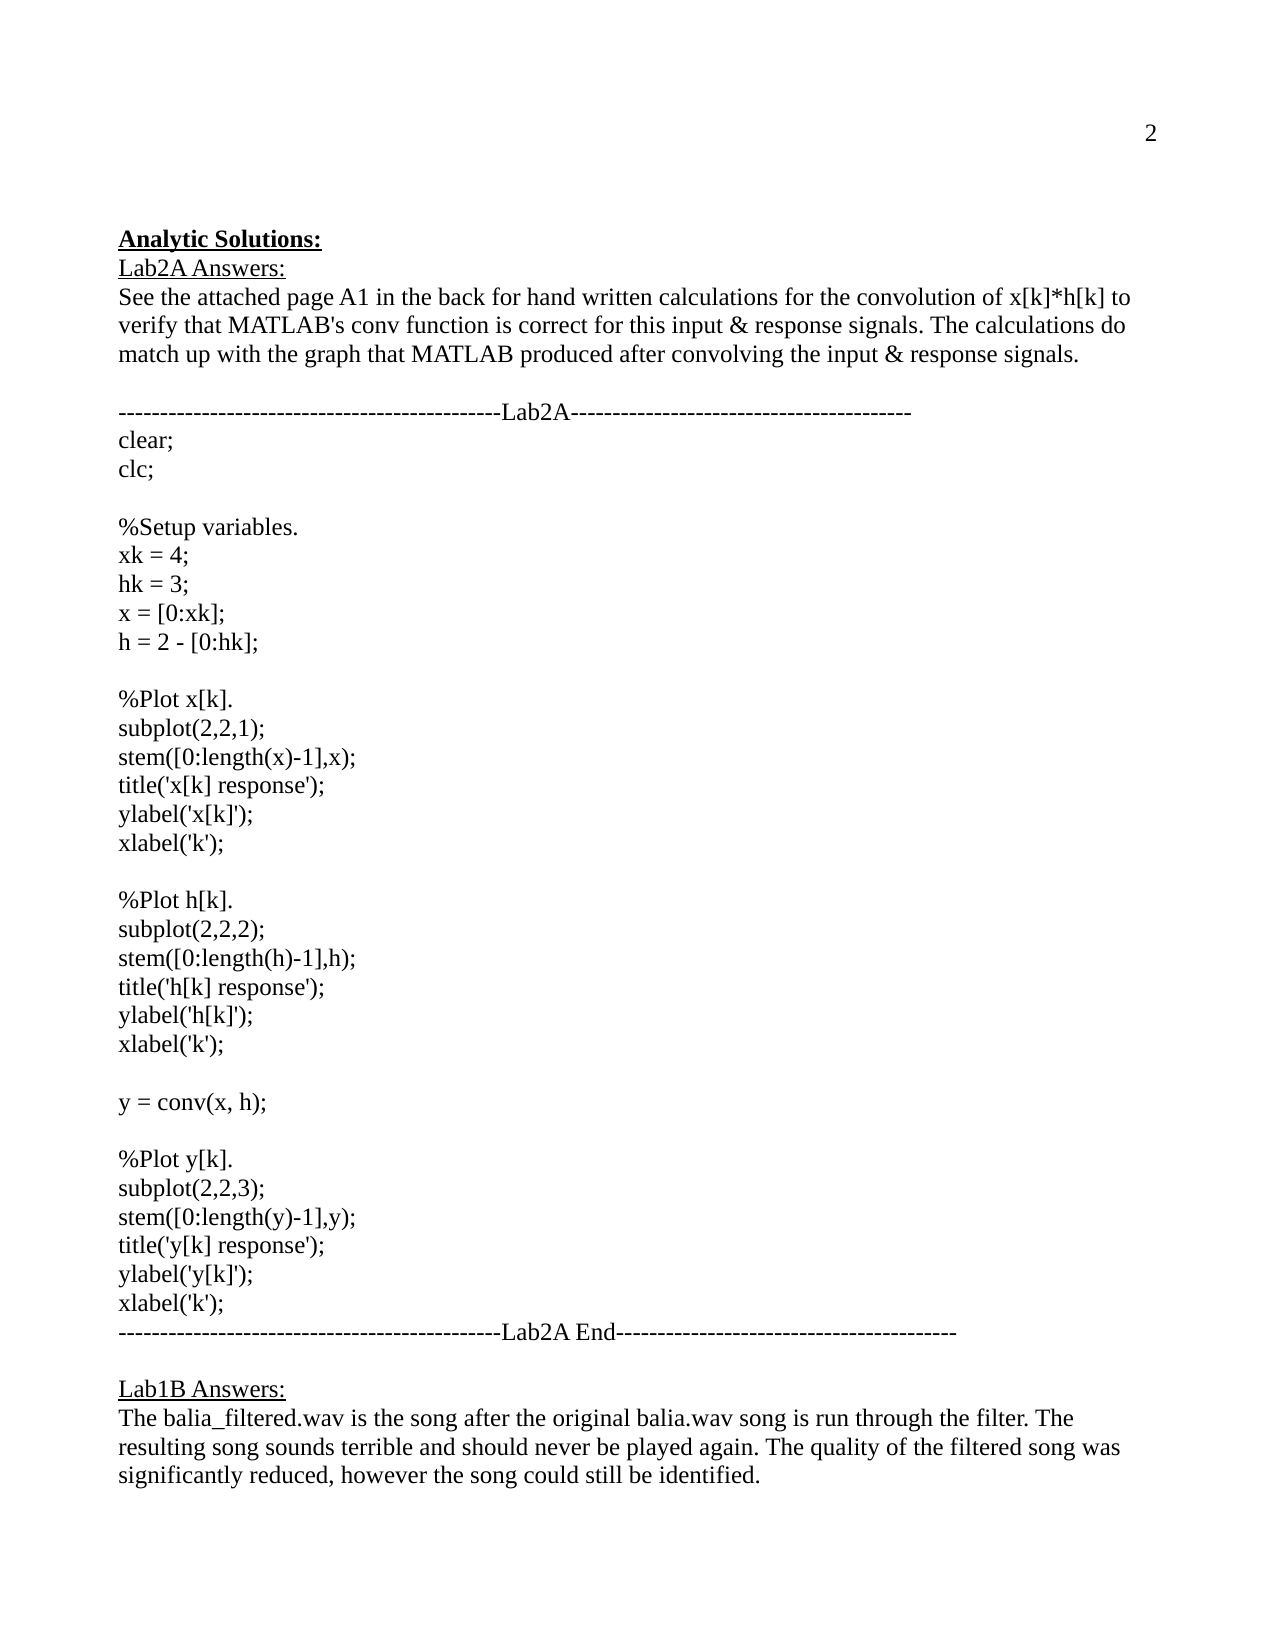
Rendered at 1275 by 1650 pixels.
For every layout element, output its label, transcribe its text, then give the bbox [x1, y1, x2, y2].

text %Plot x[k]. [118, 684, 1157, 713]
text h = 2 - [0:hk]; [118, 627, 1157, 656]
text subplot(2,2,3); [118, 1173, 1157, 1202]
text stem([0:length(y)-1],y); [118, 1202, 1157, 1231]
text xlabel('k'); [118, 1288, 1157, 1317]
text The balia_filtered.wav is the song after the original balia.wav song is run through the filter. The resulting song sounds terrible and should never be played again. The quality of the filtered song was significantly reduced, however the song could still be identified. [118, 1403, 1157, 1489]
text ylabel('h[k]'); [118, 1001, 1157, 1029]
text xlabel('k'); [118, 1029, 1157, 1058]
text ----------------------------------------------Lab2A End----------------------------------------- [118, 1317, 1157, 1346]
text %Plot h[k]. [118, 886, 1157, 914]
text y = conv(x, h); [118, 1087, 1157, 1116]
text x = [0:xk]; [118, 598, 1157, 627]
text stem([0:length(x)-1],x); [118, 742, 1157, 771]
text ----------------------------------------------Lab2A----------------------------------------- [118, 397, 1157, 426]
text xk = 4; [118, 541, 1157, 569]
text title('h[k] response'); [118, 972, 1157, 1001]
text hk = 3; [118, 569, 1157, 598]
text clc; [118, 454, 1157, 483]
text %Plot y[k]. [118, 1144, 1157, 1173]
text ylabel('x[k]'); [118, 799, 1157, 828]
text clear; [118, 426, 1157, 454]
text xlabel('k'); [118, 828, 1157, 857]
text title('y[k] response'); [118, 1231, 1157, 1259]
text Lab1B Answers: [118, 1374, 1157, 1403]
text %Setup variables. [118, 512, 1157, 541]
text Analytic Solutions: [118, 224, 1157, 253]
text ylabel('y[k]'); [118, 1259, 1157, 1288]
text subplot(2,2,2); [118, 914, 1157, 943]
text subplot(2,2,1); [118, 713, 1157, 742]
text title('x[k] response'); [118, 771, 1157, 799]
text See the attached page A1 in the back for hand written calculations for the convolution of x[k]*h[k] to verify that MATLAB's conv function is correct for this input & response signals. The calculations do match up with the graph that MATLAB produced after convolving the input & response signals. [118, 282, 1157, 368]
text stem([0:length(h)-1],h); [118, 943, 1157, 972]
text Lab2A Answers: [118, 253, 1157, 282]
